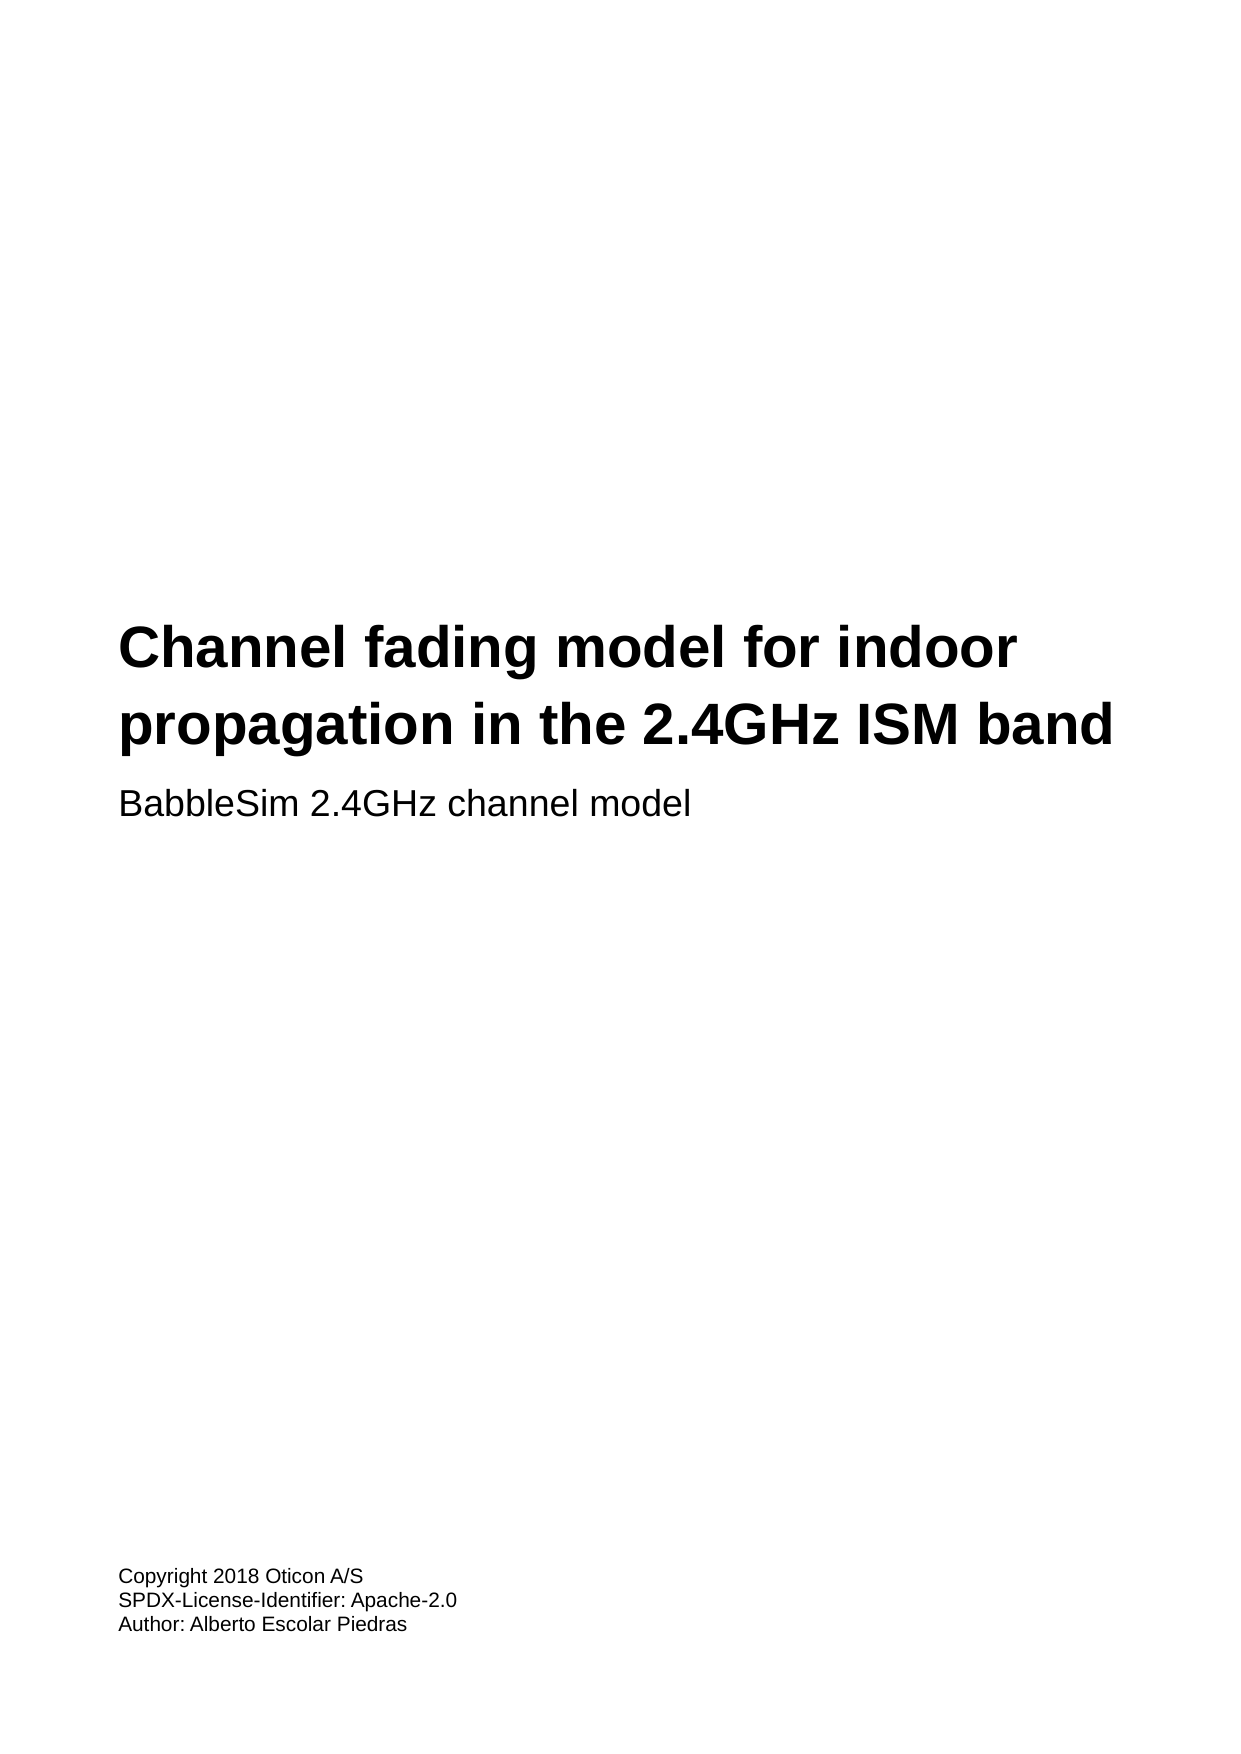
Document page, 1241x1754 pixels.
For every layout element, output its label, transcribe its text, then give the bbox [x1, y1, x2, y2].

text Channel fading model for indoor propagation in the 2.4GHz ISM band [118, 613, 1123, 757]
text BabbleSim 2.4GHz channel model [118, 782, 1123, 825]
